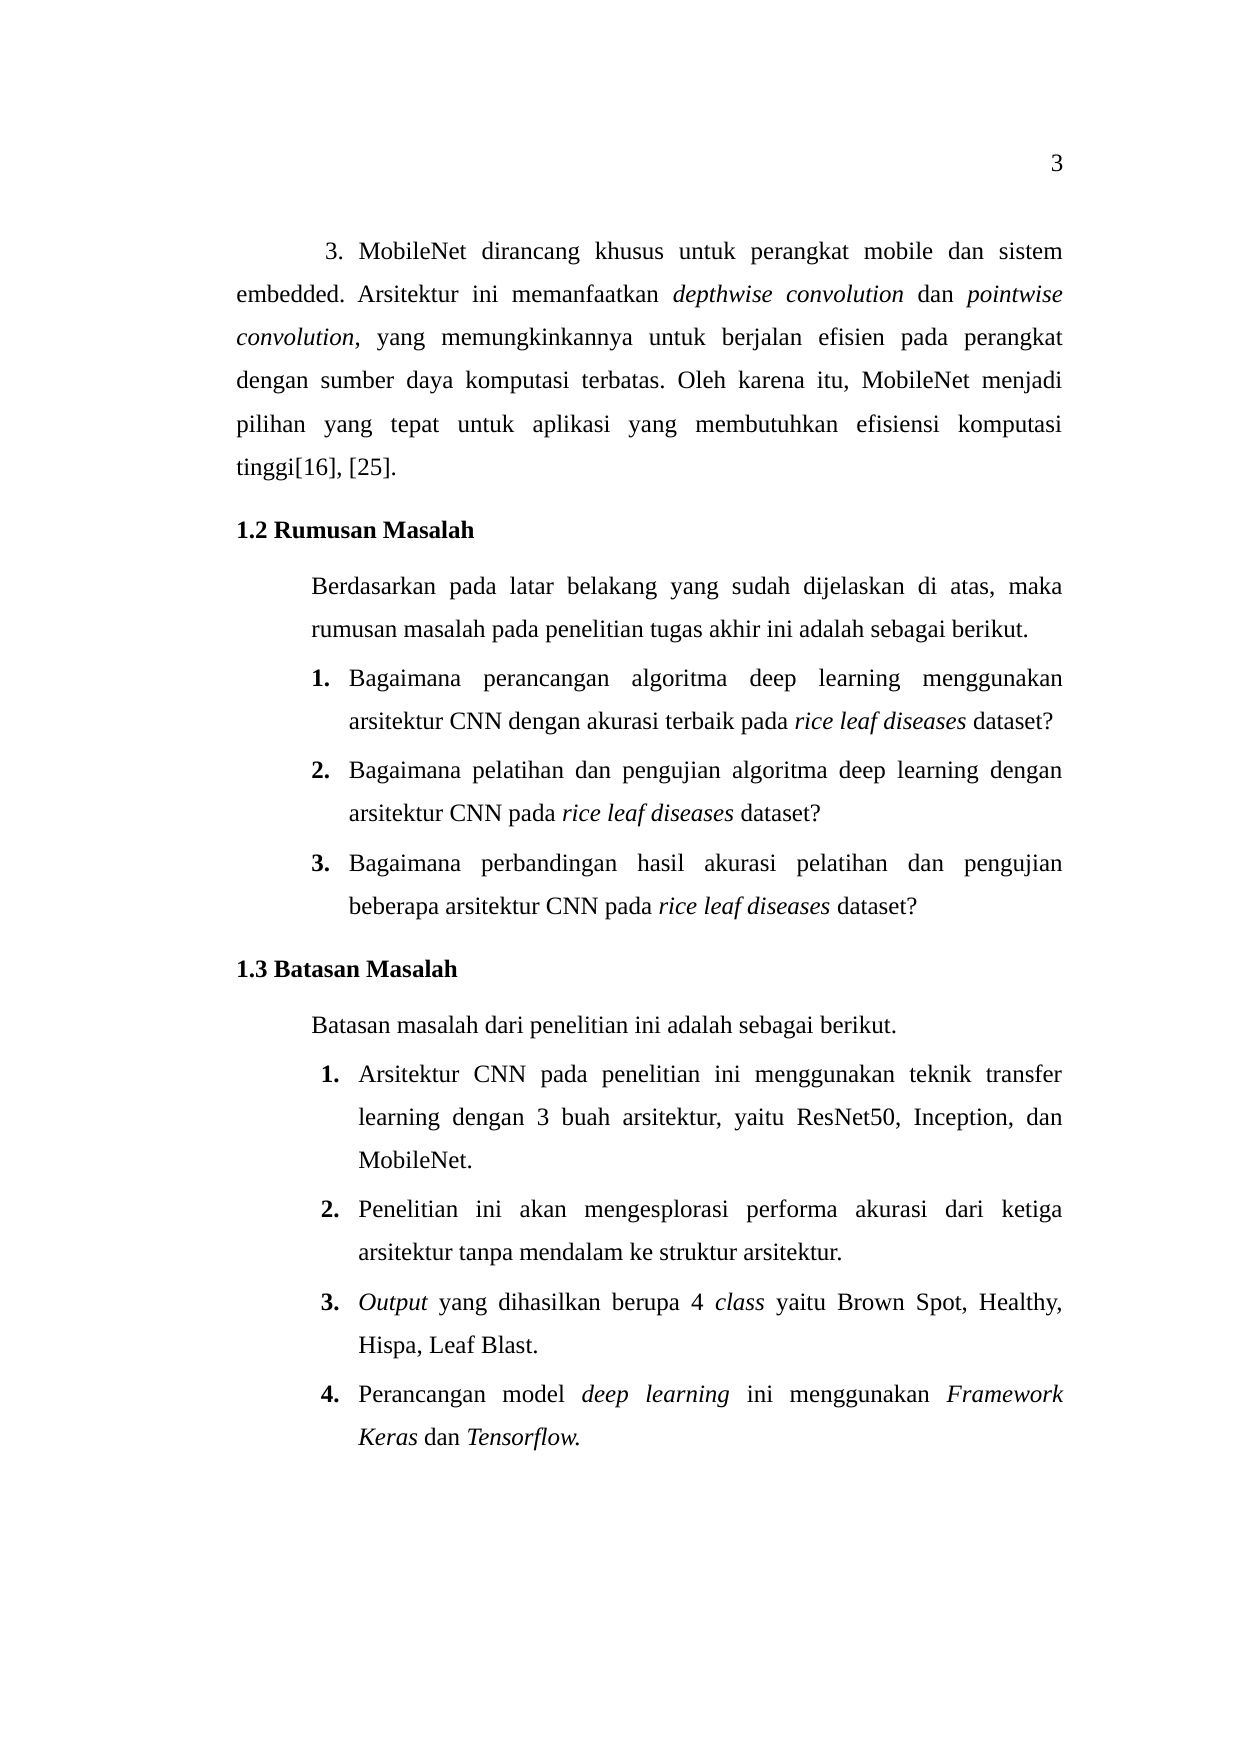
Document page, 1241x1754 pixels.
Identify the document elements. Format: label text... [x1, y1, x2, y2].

list Bagaimana perancangan algoritma deep learning menggunakan arsitektur CNN dengan akurasi terbaik pada rice leaf diseases dataset? [311, 663, 1063, 735]
text 3. MobileNet dirancang khusus untuk perangkat mobile dan sistem embedded. Arsitektur ini memanfaatkan depthwise convolution dan pointwise convolution, yang memungkinkannya untuk berjalan efisien pada perangkat dengan sumber daya komputasi terbatas. Oleh karena itu, MobileNet menjadi pilihan yang tepat untuk aplikasi yang membutuhkan efisiensi komputasi tinggi[16], [25]. [236, 236, 1063, 481]
list Bagaimana perbandingan hasil akurasi pelatihan dan pengujian beberapa arsitektur CNN pada rice leaf diseases dataset? [311, 848, 1063, 919]
list Arsitektur CNN pada penelitian ini menggunakan teknik transfer learning dengan 3 buah arsitektur, yaitu ResNet50, Inception, dan MobileNet. [321, 1059, 1063, 1174]
list Bagaimana pelatihan dan pengujian algoritma deep learning dengan arsitektur CNN pada rice leaf diseases dataset? [311, 755, 1063, 827]
list Output yang dihasilkan berupa 4 class yaitu Brown Spot, Healthy, Hispa, Leaf Blast. [321, 1287, 1063, 1358]
list Perancangan model deep learning ini menggunakan Framework Keras dan Tensorflow. [321, 1379, 1063, 1451]
text Batasan masalah dari penelitian ini adalah sebagai berikut. [236, 1010, 1063, 1039]
subtitle Rumusan Masalah [236, 516, 1063, 544]
list Berdasarkan pada latar belakang yang sudah dijelaskan di atas, maka rumusan masalah pada penelitian tugas akhir ini adalah sebagai berikut. [274, 571, 1063, 643]
list Penelitian ini akan mengesplorasi performa akurasi dari ketiga arsitektur tanpa mendalam ke struktur arsitektur. [321, 1194, 1063, 1266]
subtitle Batasan Masalah [236, 954, 1063, 983]
